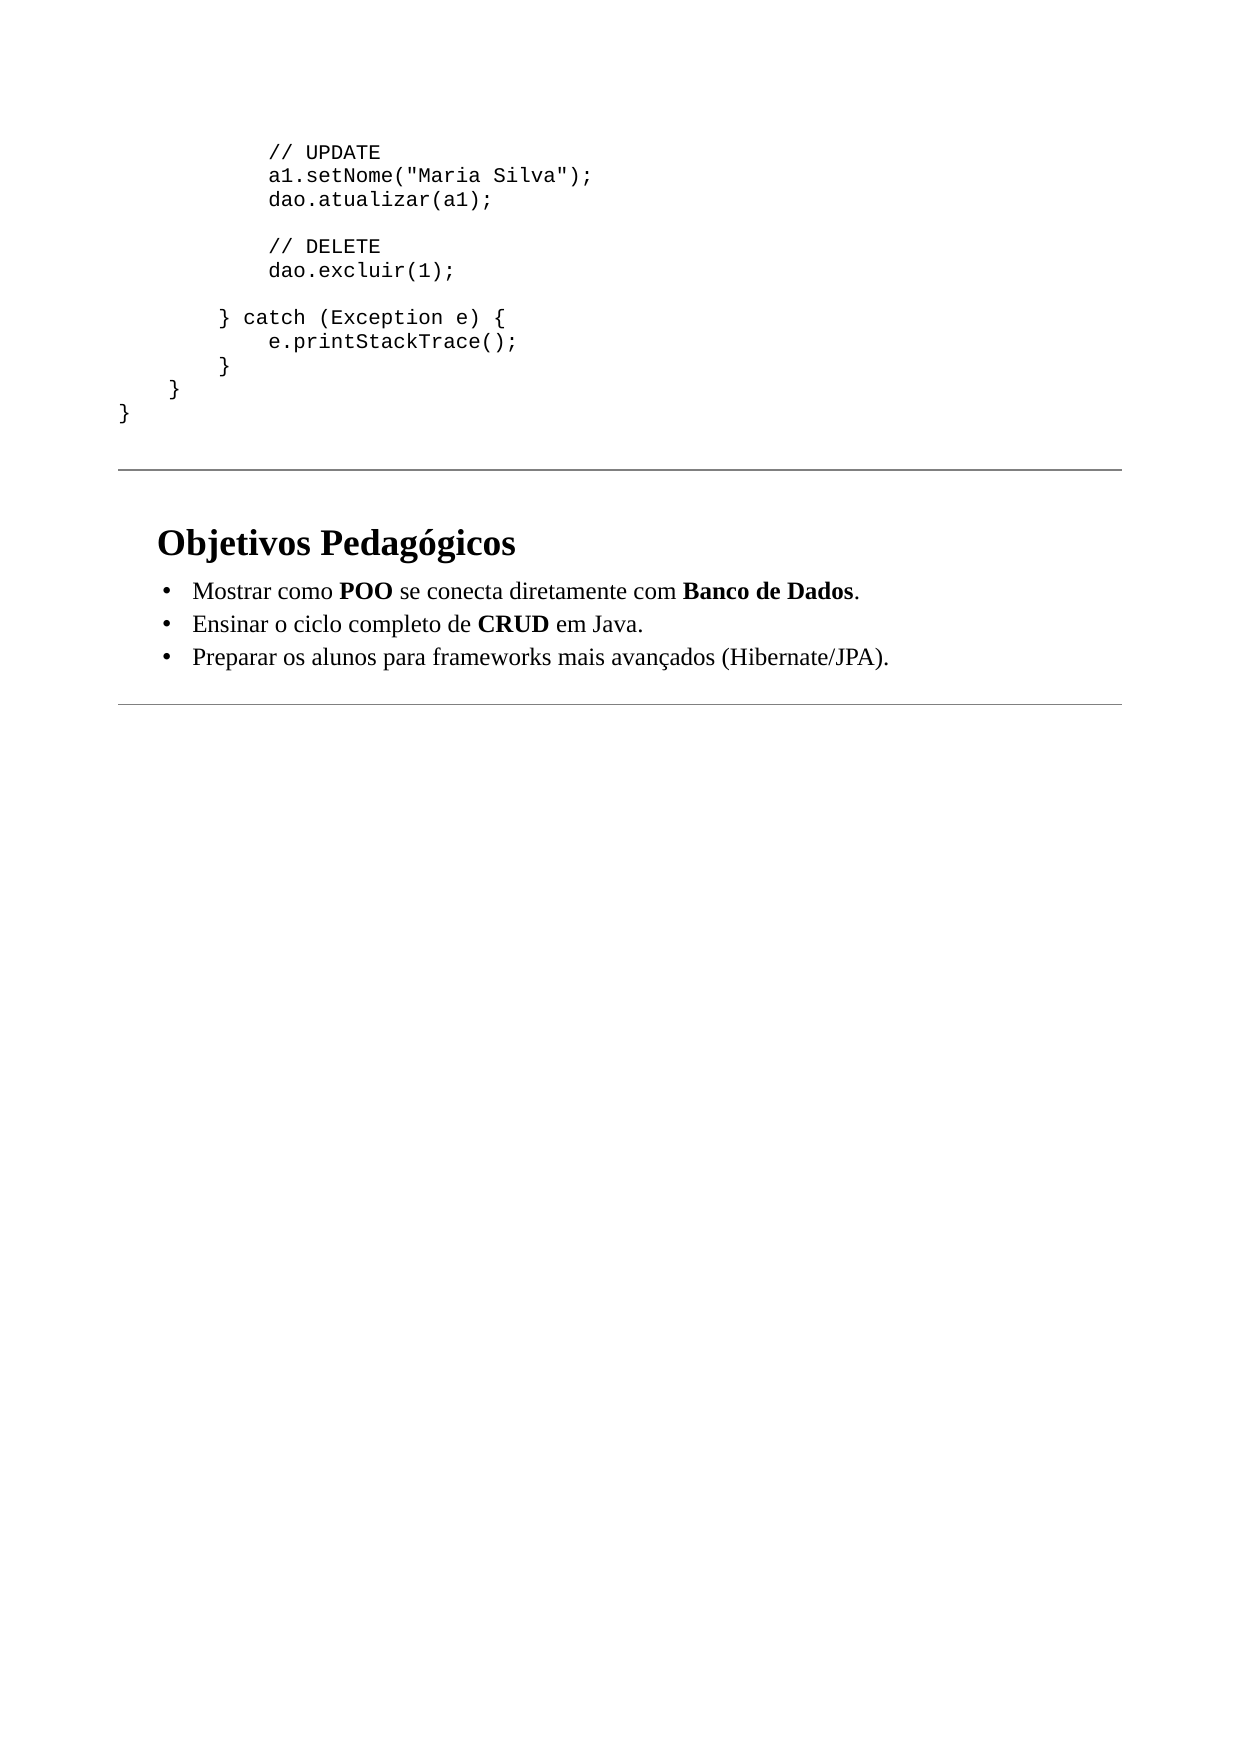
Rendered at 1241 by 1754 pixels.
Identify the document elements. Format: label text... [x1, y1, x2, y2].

text dao.atualizar(a1); [118, 189, 1122, 213]
text } catch (Exception e) { [118, 307, 1122, 331]
subtitle 🎯 Objetivos Pedagógicos [118, 520, 1122, 563]
text } [118, 402, 1122, 426]
text // DELETE [118, 236, 1122, 260]
text } [118, 354, 1122, 378]
list Ensinar o ciclo completo de CRUD em Java. [162, 609, 1122, 637]
text // UPDATE [118, 142, 1122, 165]
text } [118, 378, 1122, 402]
text a1.setNome("Maria Silva"); [118, 165, 1122, 189]
text dao.excluir(1); [118, 260, 1122, 284]
list Mostrar como POO se conecta diretamente com Banco de Dados. [162, 576, 1122, 604]
text e.printStackTrace(); [118, 331, 1122, 354]
list Preparar os alunos para frameworks mais avançados (Hibernate/JPA). [162, 642, 1122, 671]
